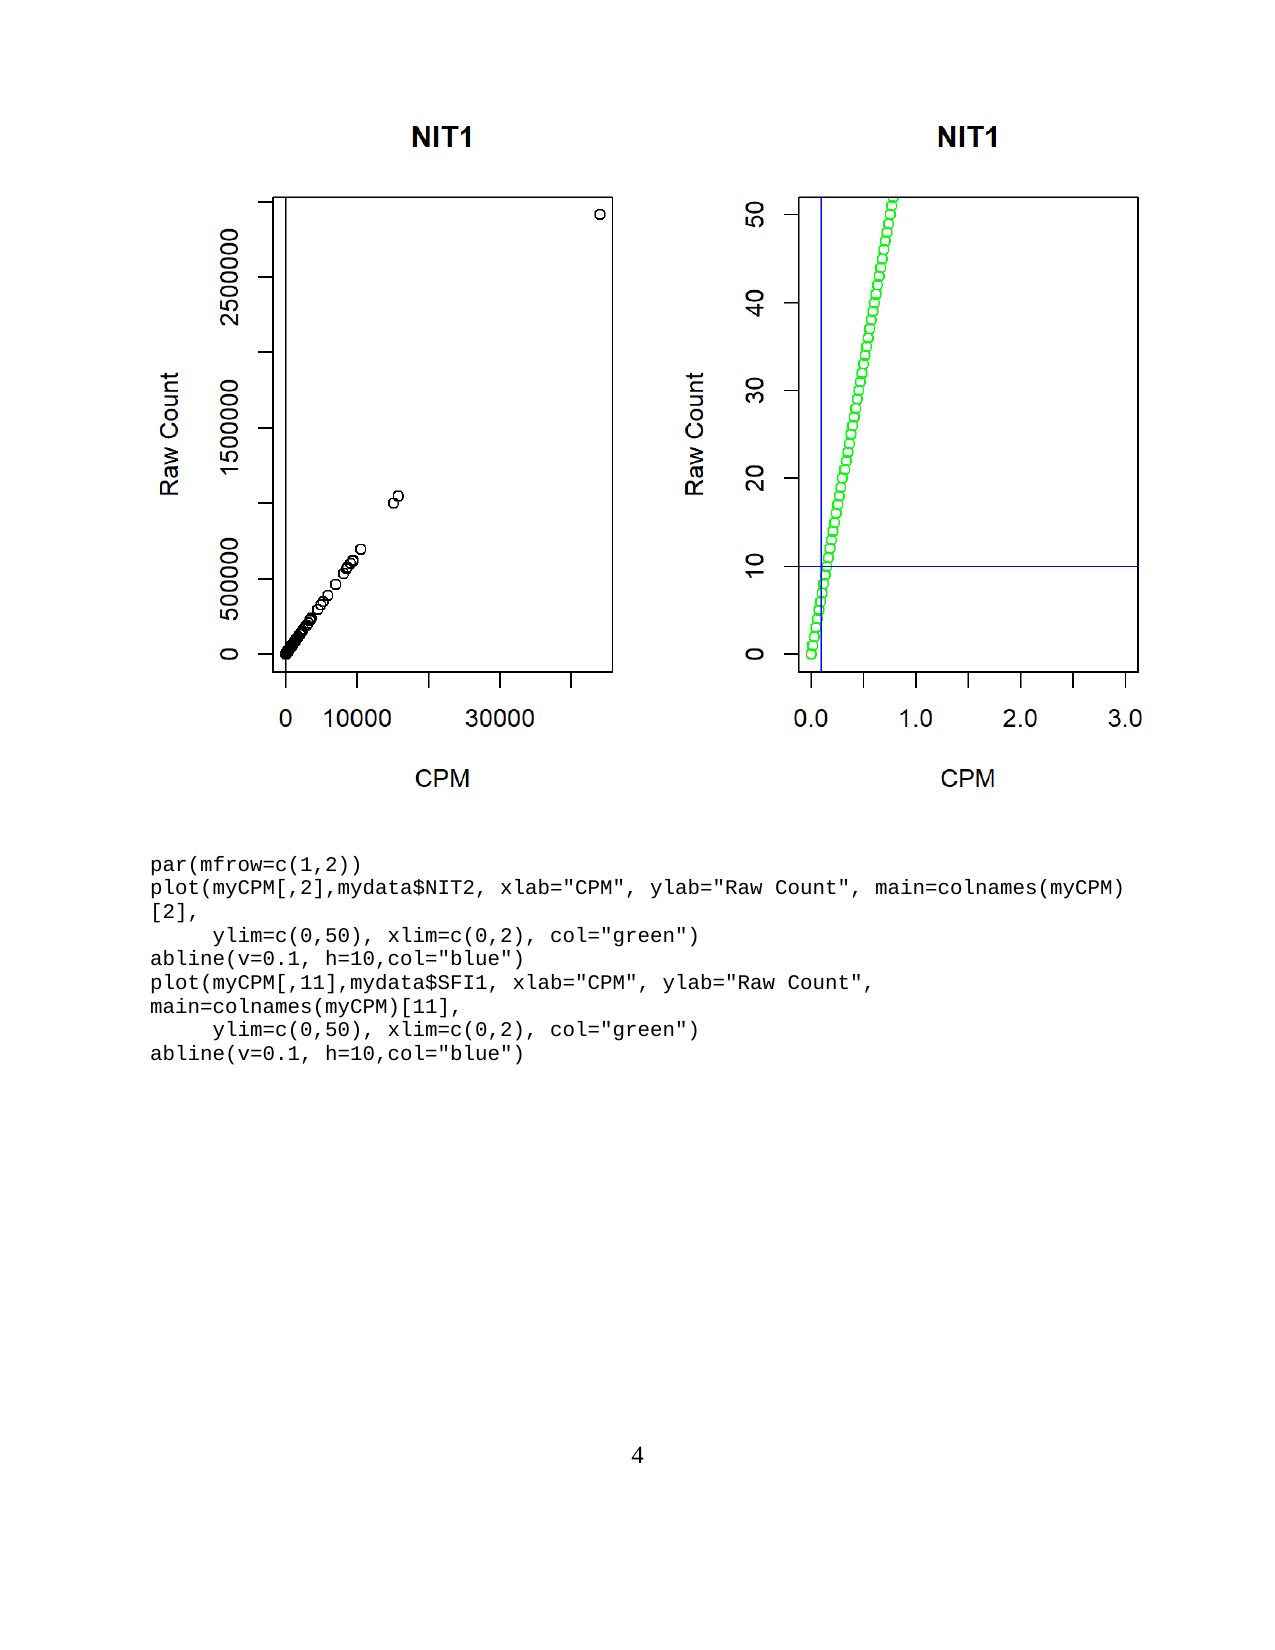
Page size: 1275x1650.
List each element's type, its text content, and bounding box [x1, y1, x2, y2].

text plot(myCPM[,11],mydata$SFI1, xlab="CPM", ylab="Raw Count", main=colnames(myCPM)[11], [150, 972, 1125, 1019]
text plot(myCPM[,2],mydata$NIT2, xlab="CPM", ylab="Raw Count", main=colnames(myCPM)[2], [150, 877, 1125, 925]
text abline(v=0.1, h=10,col="blue") [150, 948, 1125, 972]
text ylim=c(0,50), xlim=c(0,2), col="green") [150, 1019, 1125, 1043]
text abline(v=0.1, h=10,col="blue") [150, 1043, 1125, 1067]
text par(mfrow=c(1,2)) [150, 854, 1125, 877]
text ylim=c(0,50), xlim=c(0,2), col="green") [150, 925, 1125, 948]
